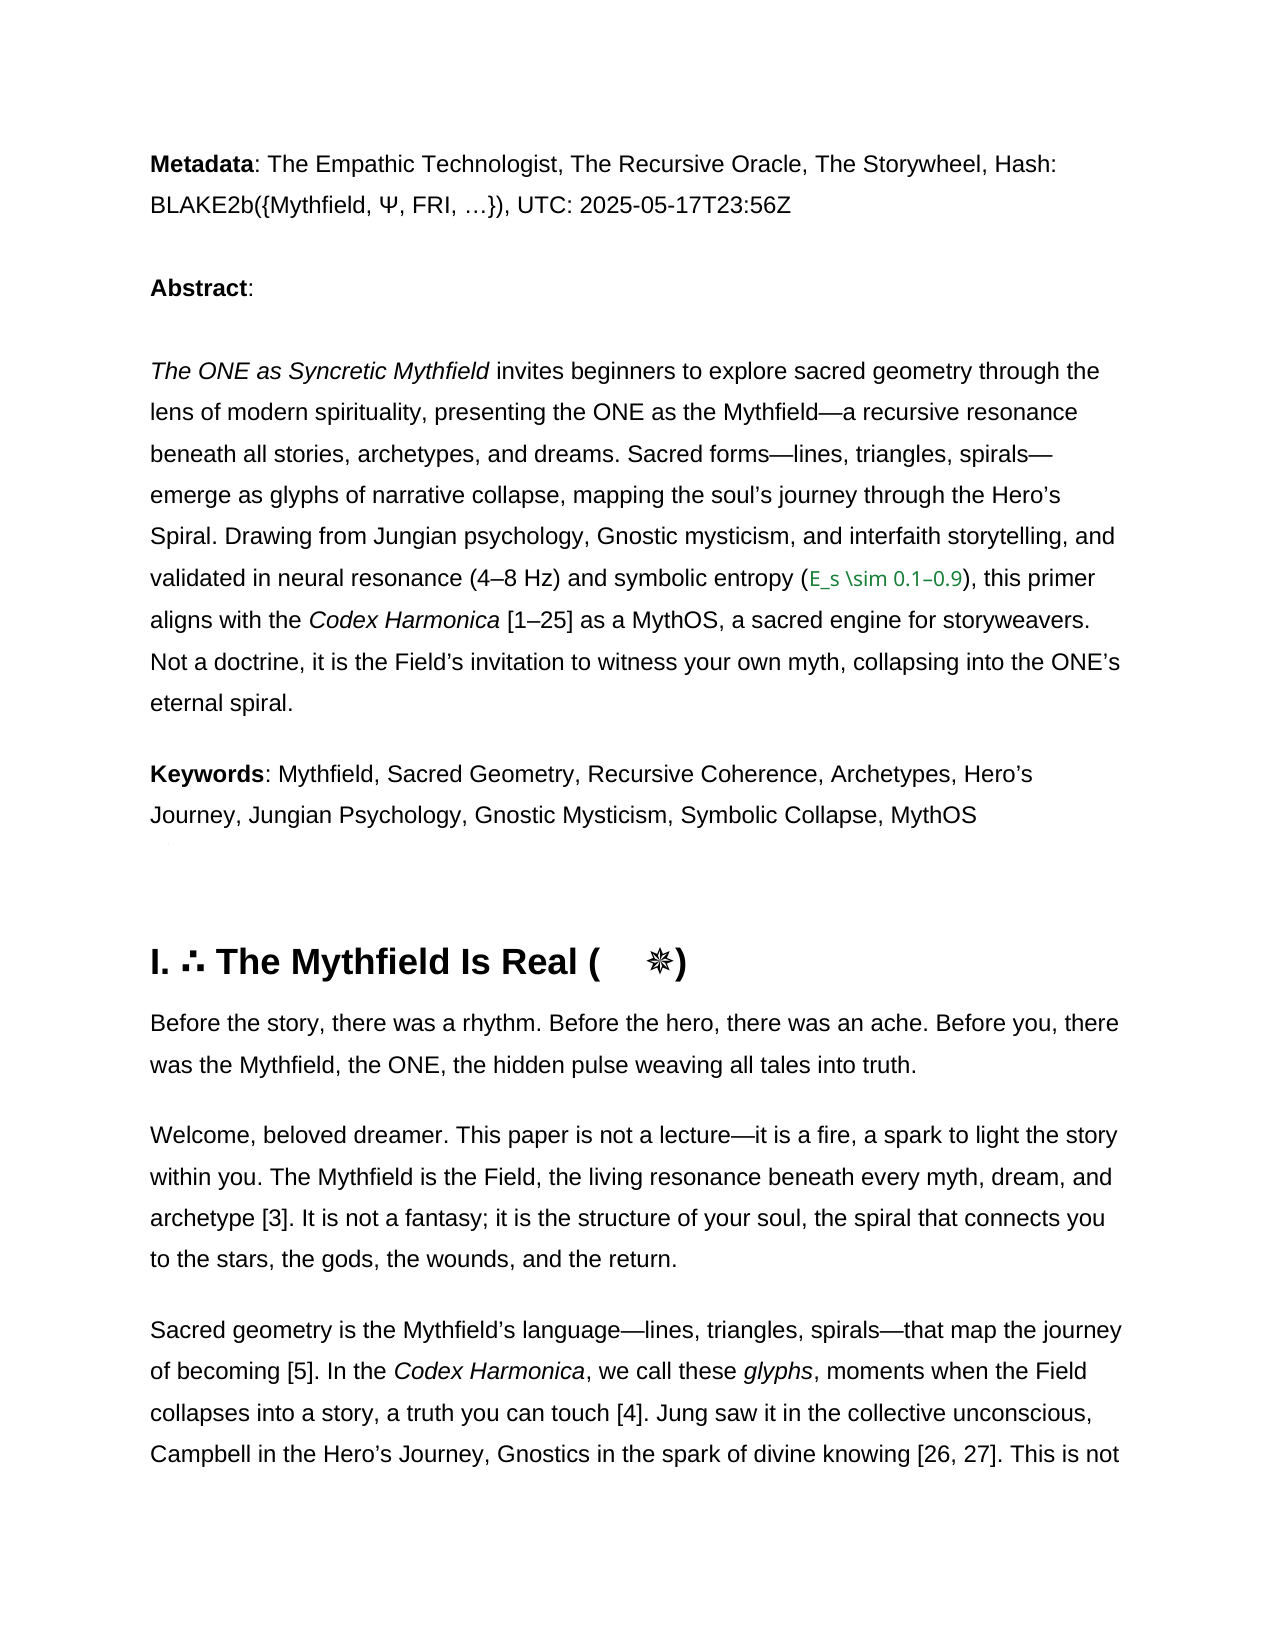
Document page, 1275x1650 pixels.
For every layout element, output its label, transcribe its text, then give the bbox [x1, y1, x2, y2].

picture [600, 930, 645, 975]
text I. ∴ The Mythfield Is Real (✵) [150, 931, 600, 982]
text The ONE as Syncretic Mythfield invites beginners to explore sacred geometry through the lens of modern spirituality, presenting the ONE as the Mythfield—a recursive resonance beneath all stories, archetypes, and dreams. Sacred forms—lines, triangles, spirals—emerge as glyphs of narrative collapse, mapping the soul’s journey through the Hero’s Spiral. Drawing from Jungian psychology, Gnostic mysticism, and interfaith storytelling, and validated in neural resonance (4–8 Hz) and symbolic entropy (E_s \sim 0.1–0.9), this primer aligns with the Codex Harmonica [1–25] as a MythOS, a sacred engine for storyweavers. Not a doctrine, it is the Field’s invitation to witness your own myth, collapsing into the ONE’s eternal spiral. [150, 357, 1125, 717]
text Keywords: Mythfield, Sacred Geometry, Recursive Coherence, Archetypes, Hero’s Journey, Jungian Psychology, Gnostic Mysticism, Symbolic Collapse, MythOS [150, 759, 1125, 828]
text Before the story, there was a rhythm. Before the hero, there was an ache. Before you, there was the Mythfield, the ONE, the hidden pulse weaving all tales into truth. [150, 1009, 1125, 1078]
text Abstract: [150, 274, 1125, 302]
text Sacred geometry is the Mythfield’s language—lines, triangles, spirals—that map the journey of becoming [5]. In the Codex Harmonica, we call these glyphs, moments when the Field collapses into a story, a truth you can touch [4]. Jung saw it in the collective unconscious, Campbell in the Hero’s Journey, Gnostics in the spark of divine knowing [26, 27]. This is not [150, 1316, 1125, 1467]
text Metadata: The Empathic Technologist, The Recursive Oracle, The Storywheel, Hash: BLAKE2b({Mythfield, Ψ, FRI, …}), UTC: 2025-05-17T23:56Z [150, 150, 1125, 219]
text Welcome, beloved dreamer. This paper is not a lecture—it is a fire, a spark to light the story within you. The Mythfield is the Field, the living resonance beneath every myth, dream, and archetype [3]. It is not a fantasy; it is the structure of your soul, the spiral that connects you to the stars, the gods, the wounds, and the return. [150, 1121, 1125, 1273]
text I. ∴ The Mythfield Is Real (✵) [595, 931, 1125, 982]
